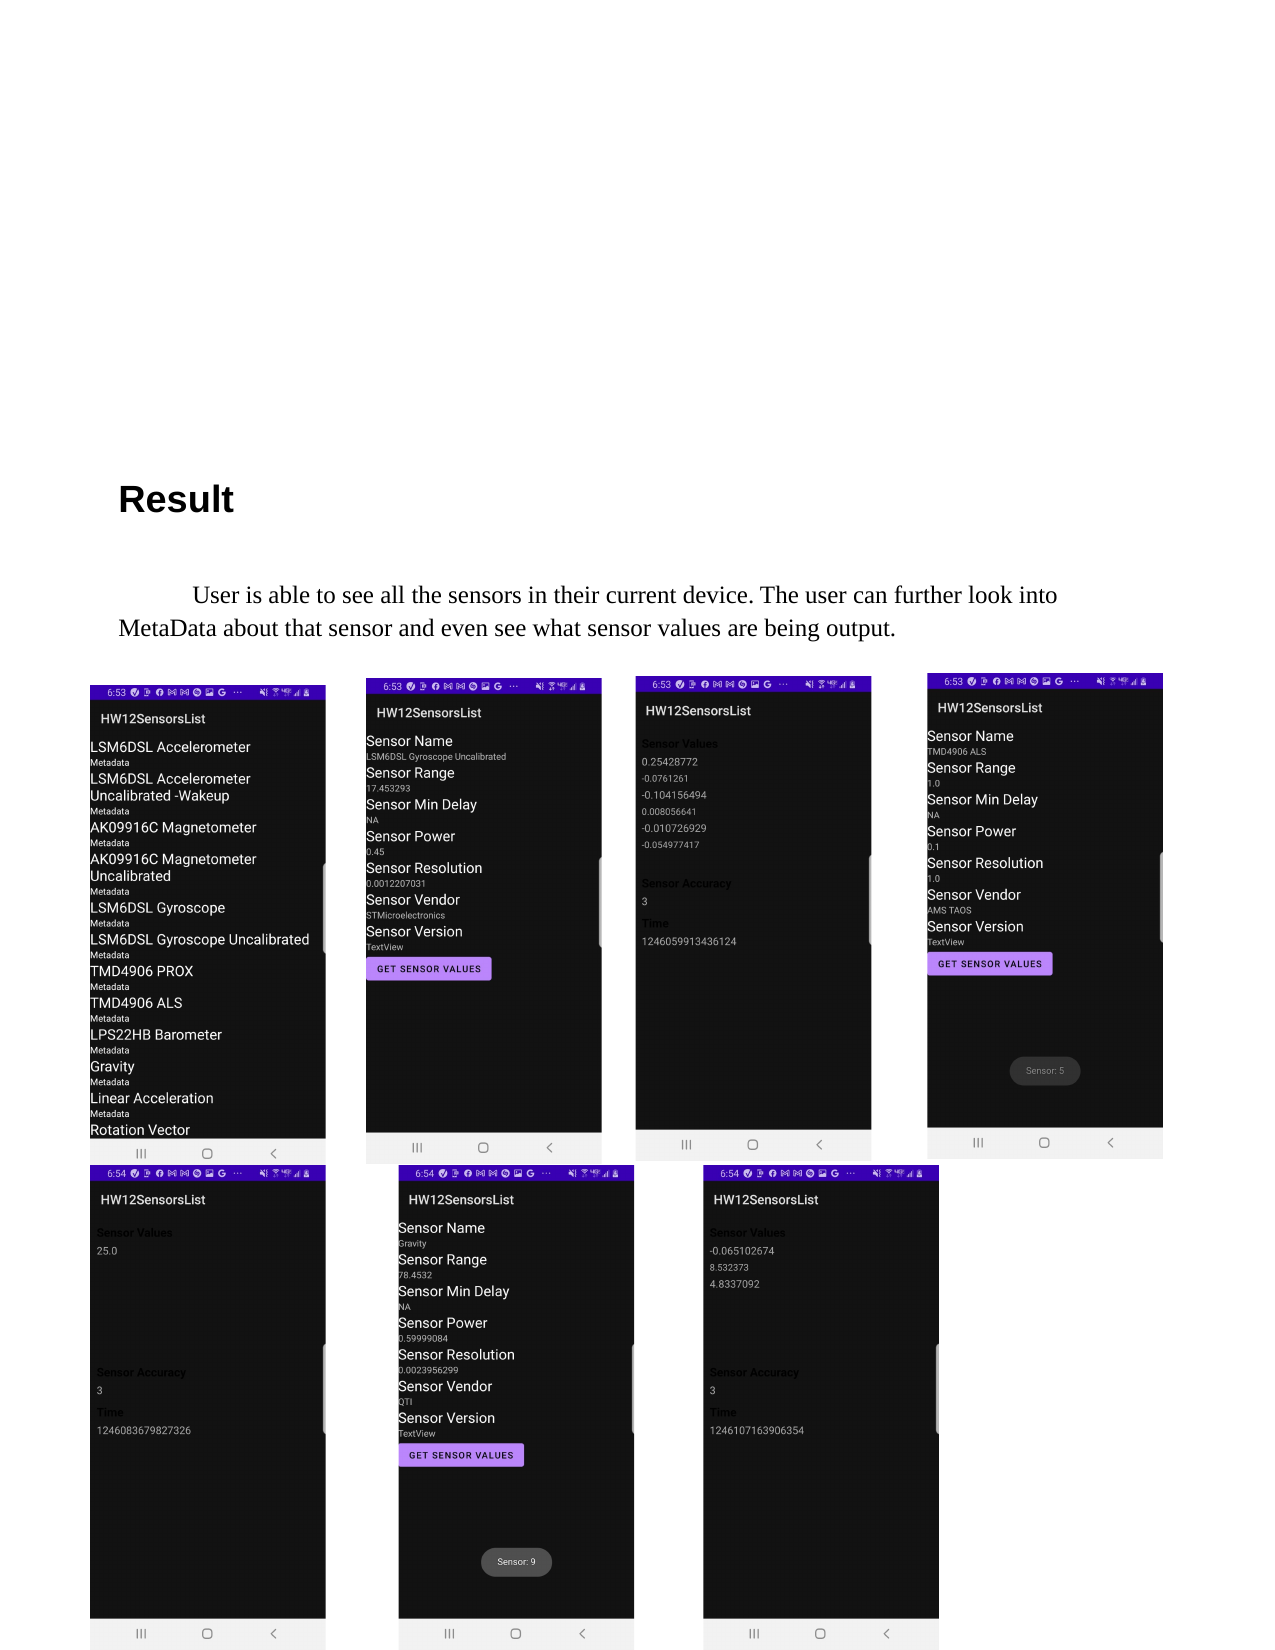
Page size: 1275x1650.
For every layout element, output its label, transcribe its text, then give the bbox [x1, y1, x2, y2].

text User is able to see all the sensors in their current device. The user can further look into MetaData about that sensor and even see what sensor values are being output. [118, 580, 1157, 642]
subtitle Result [118, 476, 1157, 520]
picture [366, 678, 602, 1164]
picture [90, 685, 326, 1650]
picture [398, 1165, 635, 1650]
picture [703, 1165, 939, 1650]
picture [927, 673, 1163, 1159]
picture [635, 676, 872, 1161]
